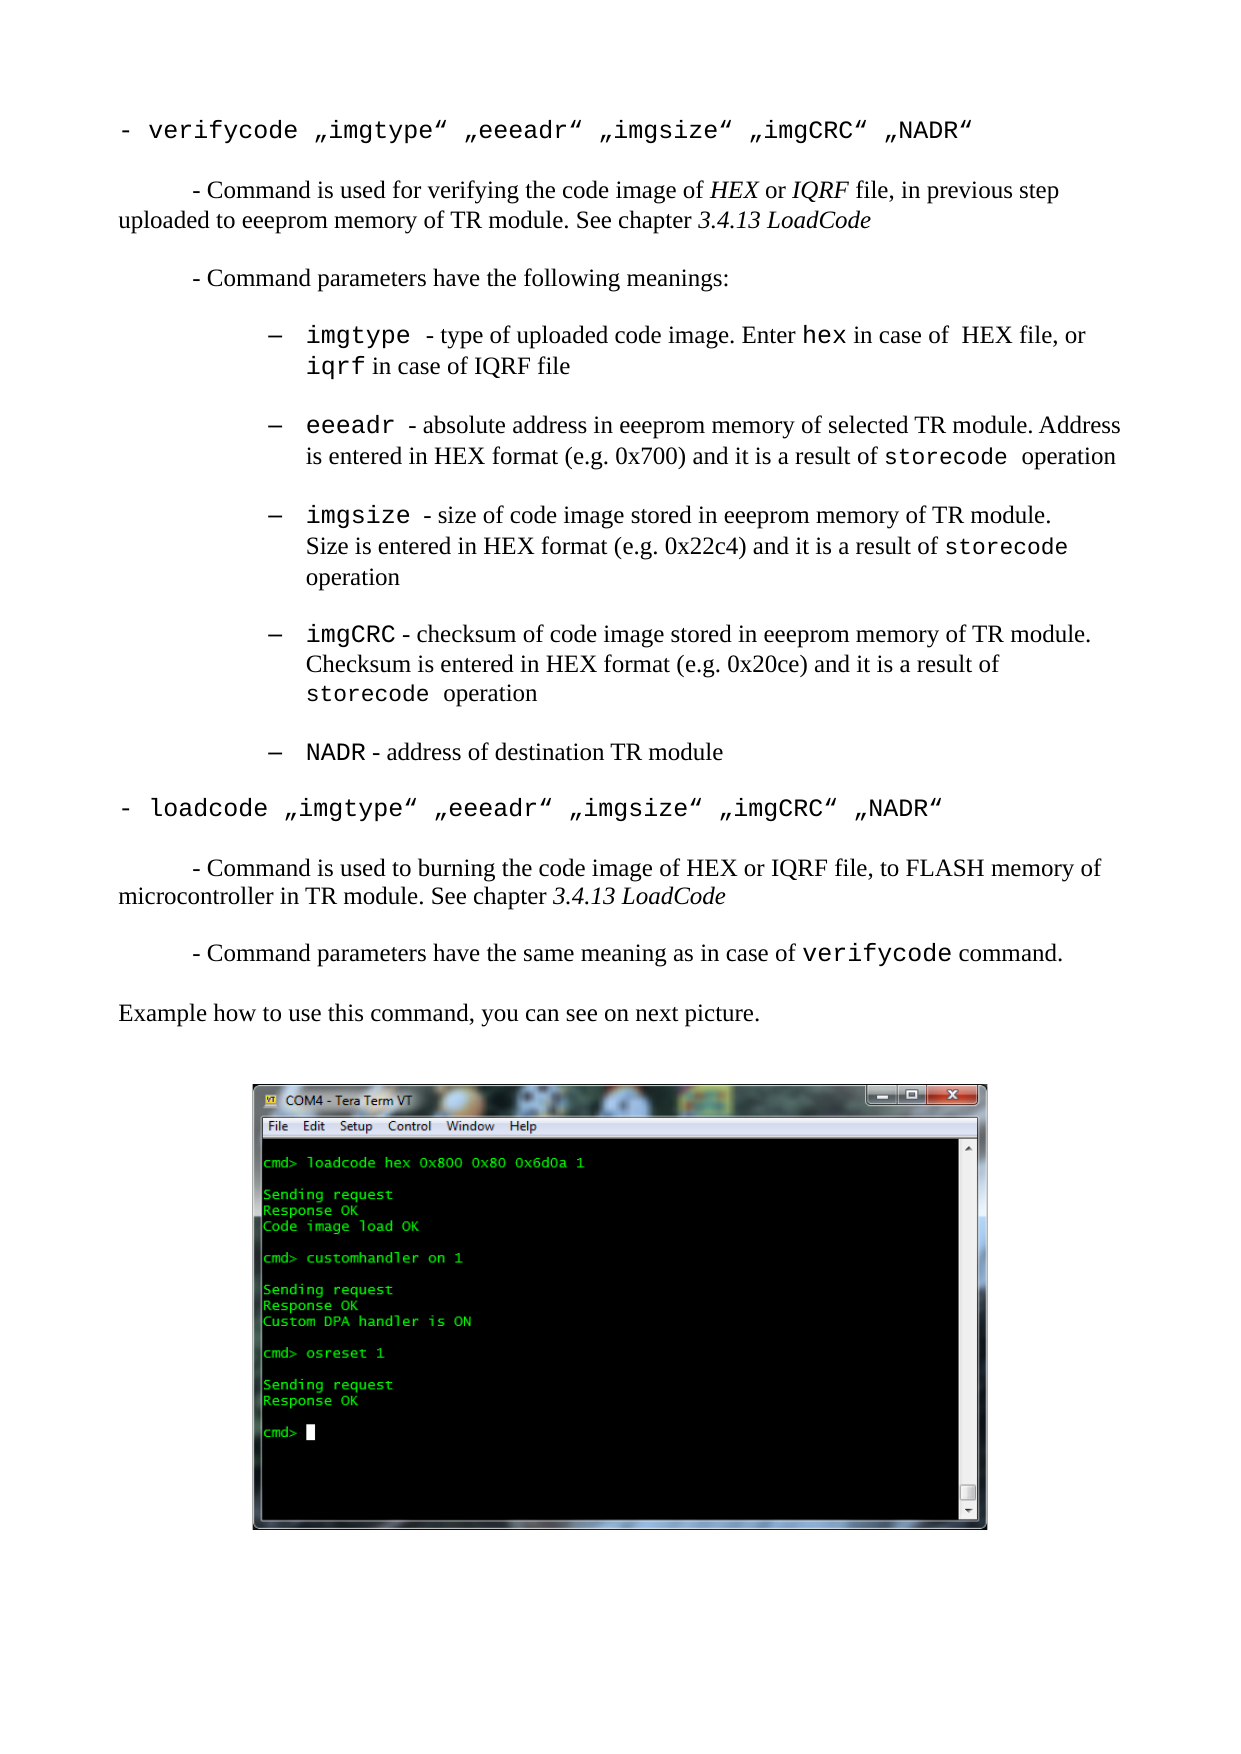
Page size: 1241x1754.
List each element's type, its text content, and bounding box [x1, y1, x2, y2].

text - Command parameters have the following meanings: [118, 263, 1122, 291]
text - Command parameters have the same meaning as in case of verifycode command. [118, 938, 1122, 969]
list imgtype - type of uploaded code image. Enter hex in case of HEX file, or iqrf in case of IQRF file [268, 320, 1122, 382]
list imgCRC - checksum of code image stored in eeeprom memory of TR module. [268, 619, 1122, 649]
text Example how to use this command, you can see on next picture. [118, 998, 1122, 1027]
text - Command is used to burning the code image of HEX or IQRF file, to FLASH memory of microcontroller in TR module. See chapter 3.4.13 LoadCode [118, 853, 1122, 910]
list Checksum is entered in HEX format (e.g. 0x20ce) and it is a result of storecode operation [268, 649, 1122, 708]
text - Command is used for verifying the code image of HEX or IQRF file, in previous step uploaded to eeeprom memory of TR module. See chapter 3.4.13 LoadCode [118, 175, 1122, 234]
picture [252, 1084, 988, 1530]
list Size is entered in HEX format (e.g. 0x22c4) and it is a result of storecode operation [268, 531, 1122, 590]
list NADR - address of destination TR module [268, 737, 1122, 768]
list eeeadr - absolute address in eeeprom memory of selected TR module. Address is entered in HEX format (e.g. 0x700) and it is a result of storecode operation [268, 411, 1122, 472]
list - verifycode „imgtype“ „eeeadr“ „imgsize“ „imgCRC“ „NADR“ [118, 118, 1122, 146]
list imgsize - size of code image stored in eeeprom memory of TR module. [268, 500, 1122, 531]
list - loadcode „imgtype“ „eeeadr“ „imgsize“ „imgCRC“ „NADR“ [118, 796, 1122, 824]
